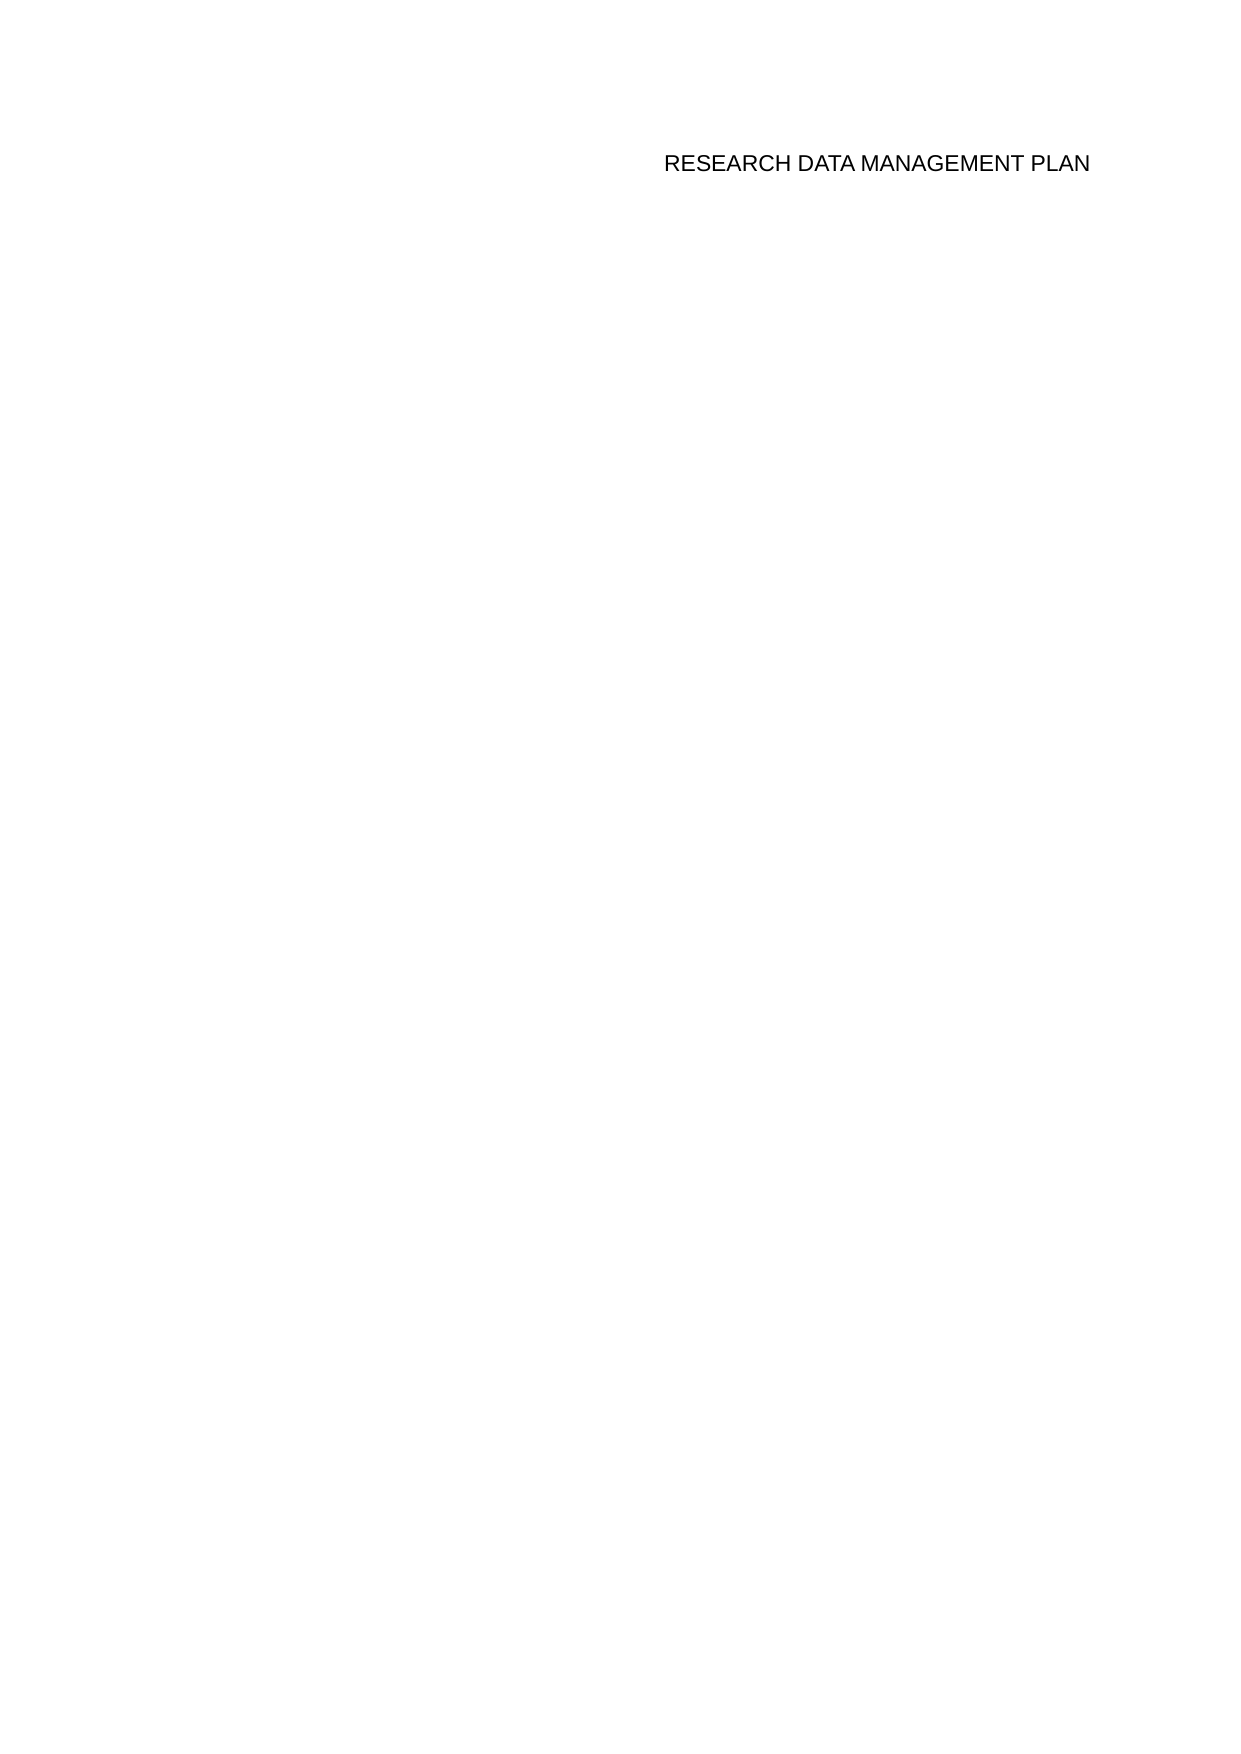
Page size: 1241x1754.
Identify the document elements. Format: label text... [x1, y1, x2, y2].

text RESEARCH DATA MANAGEMENT PLAN [150, 150, 1090, 176]
